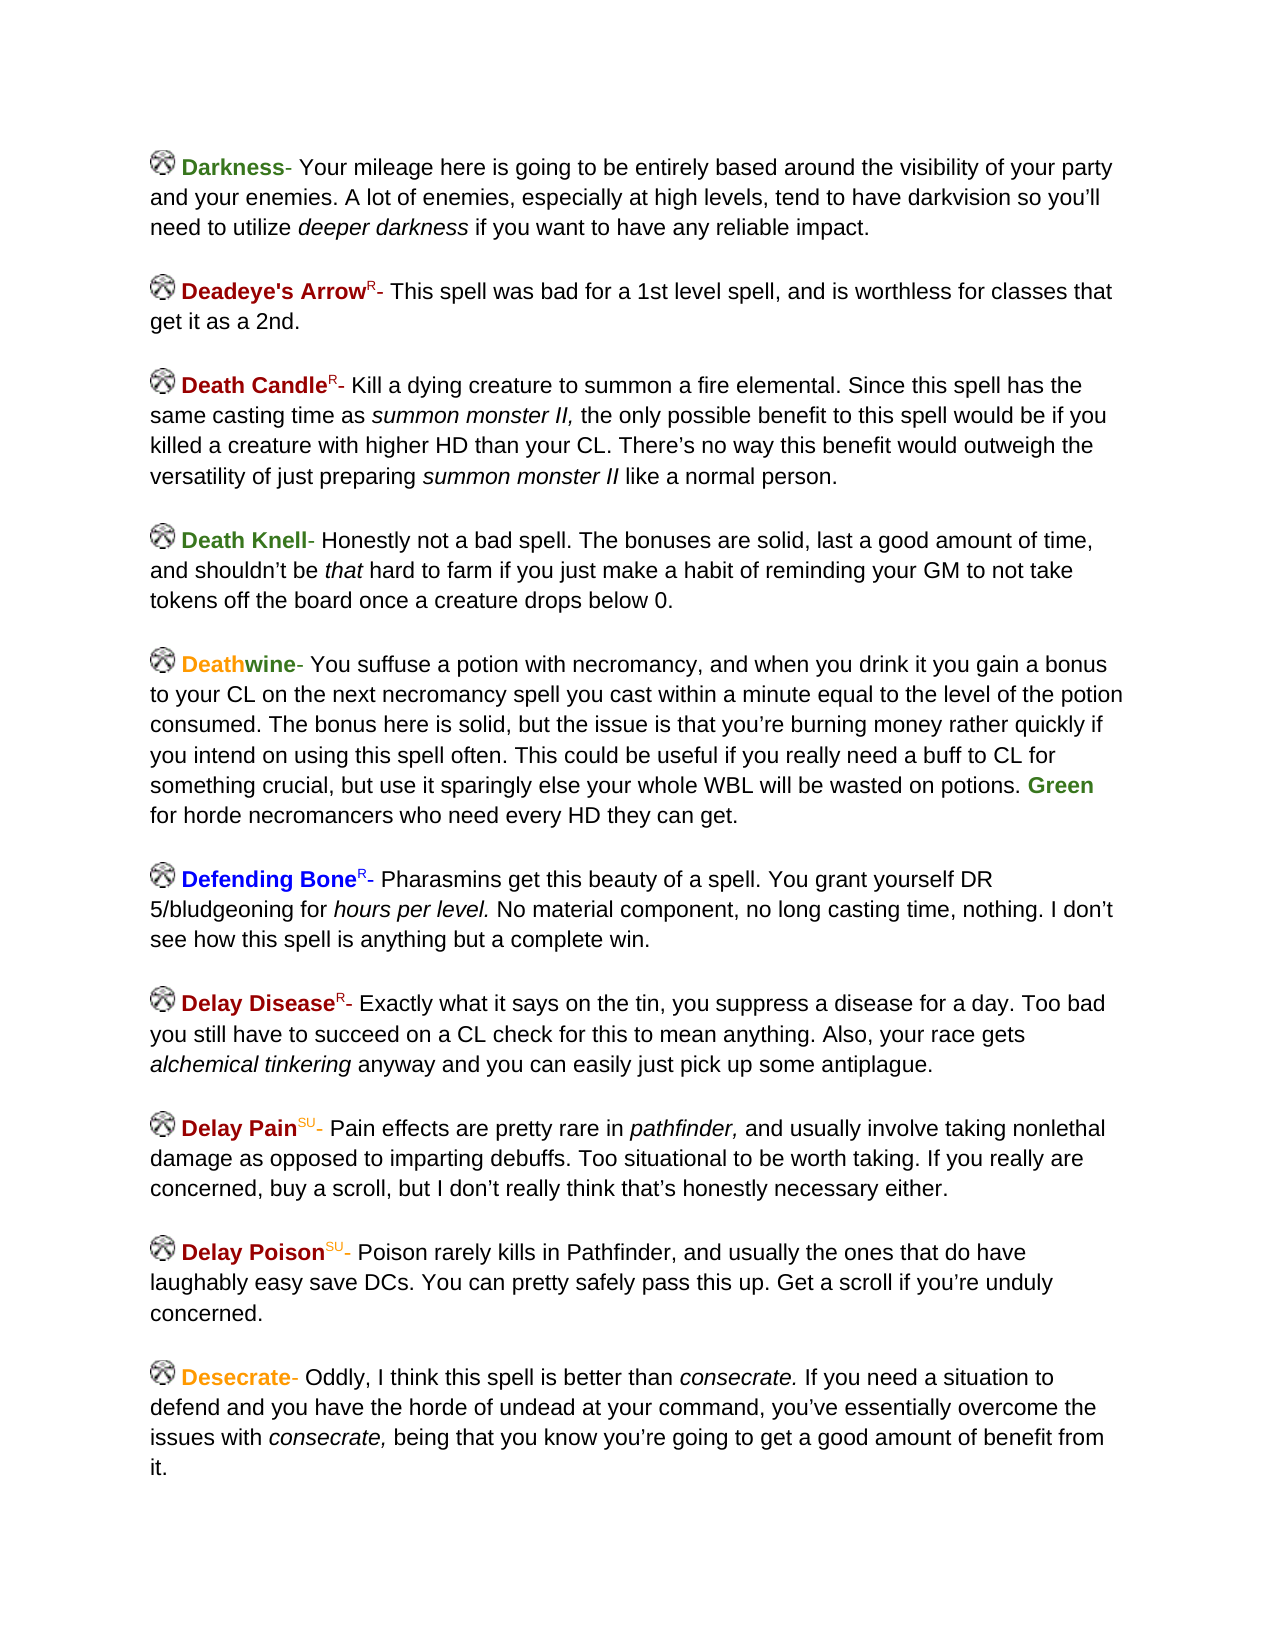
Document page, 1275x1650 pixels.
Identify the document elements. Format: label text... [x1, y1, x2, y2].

text Delay PainSU- Pain effects are pretty rare in pathfinder, and usually involve taking nonlethal damage as opposed to imparting debuffs. Too situational to be worth taking. If you really are concerned, buy a scroll, but I don’t really think that’s honestly necessary either. [150, 1111, 1125, 1202]
picture [150, 862, 175, 888]
text Delay DiseaseR- Exactly what it says on the tin, you suppress a disease for a day. Too bad you still have to succeed on a CL check for this to mean anything. Also, your race gets alchemical tinkering anyway and you can easily just pick up some antiplague. [150, 987, 1125, 1077]
text Delay PoisonSU- Poison rarely kills in Pathfinder, and usually the ones that do have laughably easy save DCs. You can pretty safely pass this up. Get a scroll if you’re unduly concerned. [150, 1236, 1125, 1326]
text Defending BoneR- Pharasmins get this beauty of a spell. You grant yourself DR 5/bludgeoning for hours per level. No material component, no long casting time, nothing. I don’t see how this spell is anything but a complete win. [150, 862, 1125, 953]
picture [150, 1235, 175, 1261]
picture [150, 1360, 175, 1385]
picture [150, 986, 175, 1012]
text Deathwine- You suffuse a potion with necromancy, and when you drink it you gain a bonus to your CL on the next necromancy spell you cast within a minute equal to the level of the potion consumed. The bonus here is solid, but the issue is that you’re burning money rather quickly if you intend on using this spell often. This could be useful if you really need a buff to CL for something crucial, but use it sparingly else your whole WBL will be wasted on potions. Green for horde necromancers who need every HD they can get. [150, 647, 1125, 828]
picture [150, 647, 175, 673]
text Deadeye's ArrowR- This spell was bad for a 1st level spell, and is worthless for classes that get it as a 2nd. [150, 274, 1125, 334]
picture [150, 274, 175, 300]
picture [150, 523, 175, 549]
text Death CandleR- Kill a dying creature to summon a fire elemental. Since this spell has the same casting time as summon monster II, the only possible benefit to this spell would be if you killed a creature with higher HD than your CL. There’s no way this benefit would outweigh the versatility of just preparing summon monster II like a normal person. [150, 368, 1125, 489]
picture [150, 368, 175, 394]
text Desecrate- Oddly, I think this spell is better than consecrate. If you need a situation to defend and you have the horde of undead at your command, you’ve essentially overcome the issues with consecrate, being that you know you’re going to get a good amount of benefit from it. [150, 1360, 1125, 1481]
text Darkness- Your mileage here is going to be entirely based around the visibility of your party and your enemies. A lot of enemies, especially at high levels, tend to have darkvision so you’ll need to utilize deeper darkness if you want to have any reliable impact. [150, 150, 1125, 240]
text Death Knell- Honestly not a bad spell. The bonuses are solid, last a good amount of time, and shouldn’t be that hard to farm if you just make a habit of reminding your GM to not take tokens off the board once a creature drops below 0. [150, 523, 1125, 613]
picture [150, 1111, 175, 1137]
picture [150, 150, 175, 175]
